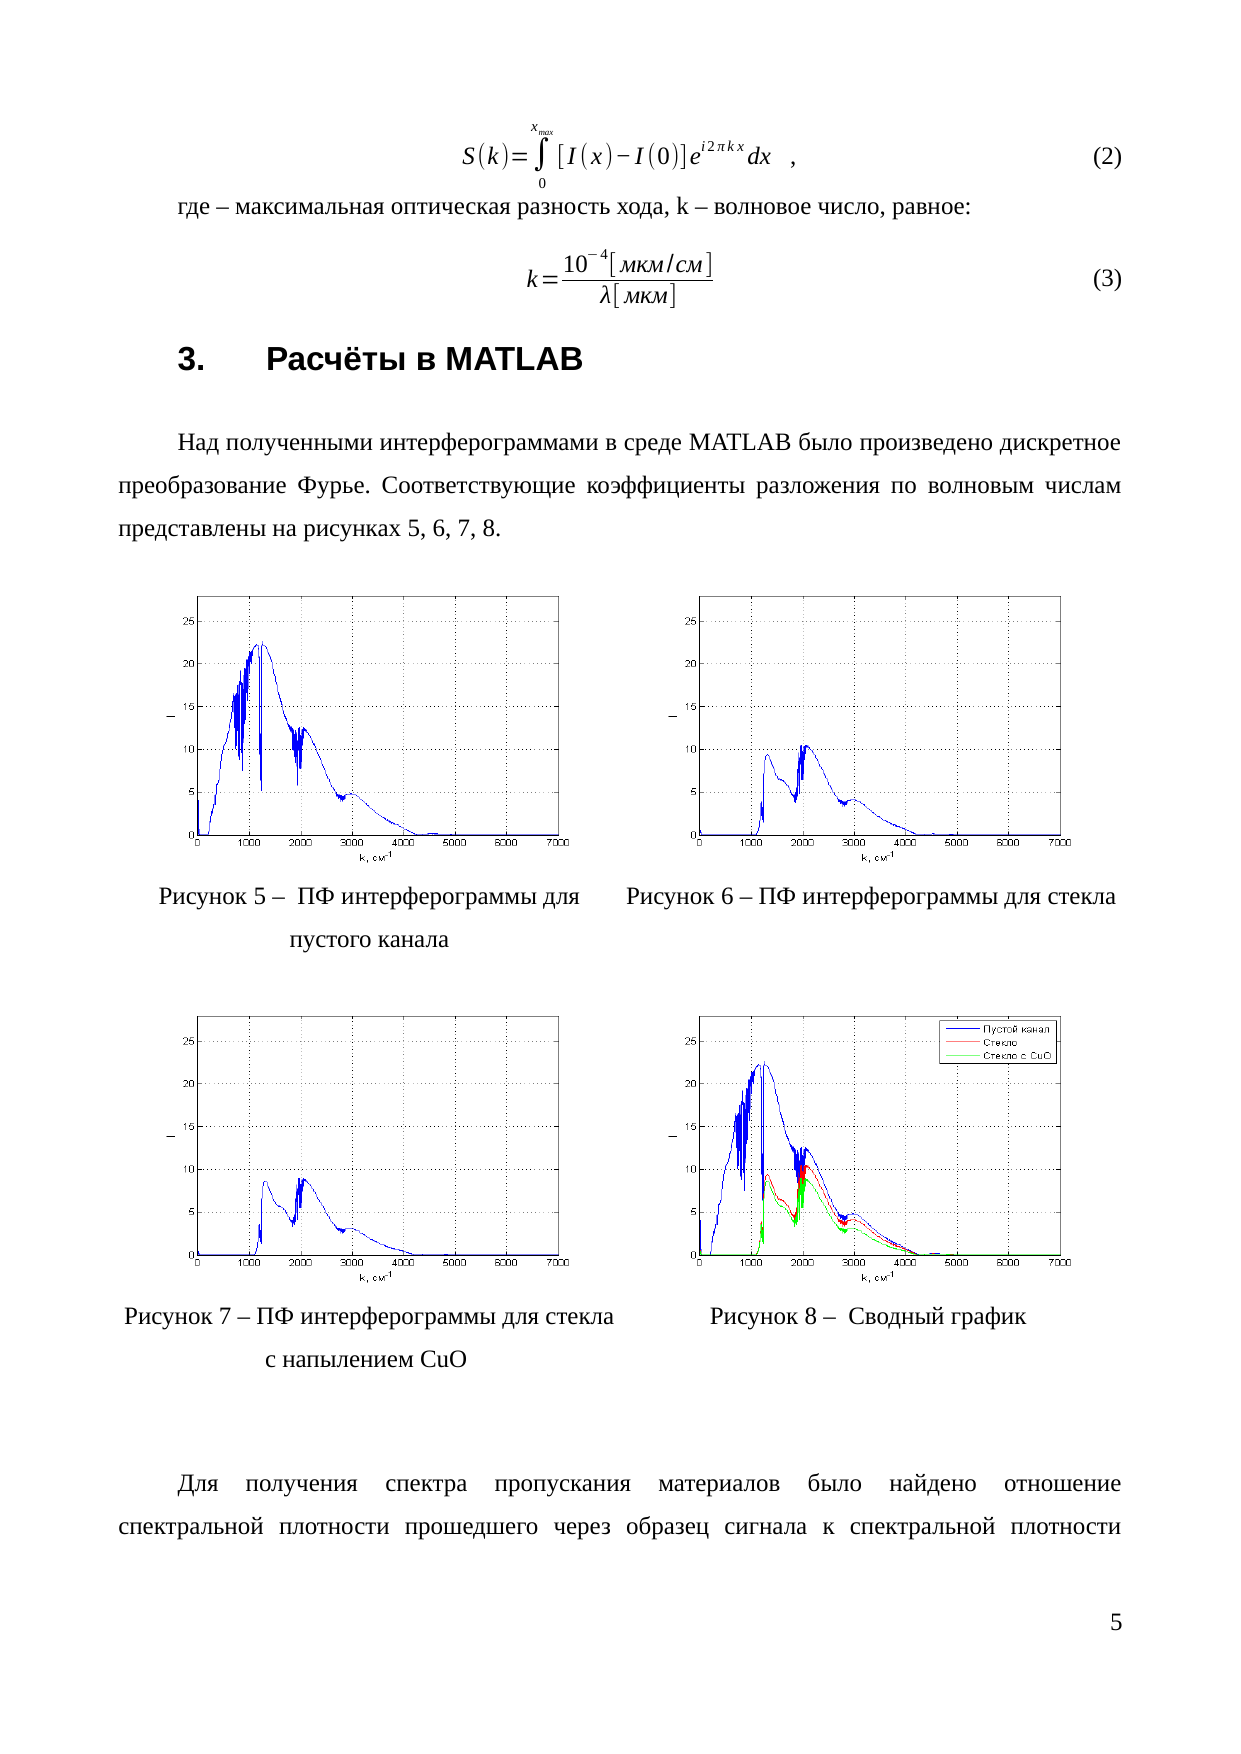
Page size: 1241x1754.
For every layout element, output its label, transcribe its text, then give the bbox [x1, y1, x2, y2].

picture [639, 573, 1104, 867]
picture [137, 573, 602, 867]
table_header Рисунок 6 – ПФ интерферограммы для стекла [620, 568, 1122, 988]
text (3) [118, 246, 1122, 310]
text где – максимальная оптическая разность хода, k – волновое число, равное: [118, 191, 1122, 220]
text Над полученными интерферограммами в среде MATLAB было произведено дискретное преобразование Фурье. Соответствующие коэффициенты разложения по волновым числам представлены на рисунках 5, 6, 7, 8. [118, 427, 1122, 542]
subtitle Расчёты в MATLAB [118, 339, 1122, 378]
table_cell Рисунок 8 – Сводный график [620, 988, 1122, 1413]
text Для получения спектра пропускания материалов было найдено отношение спектральной плотности прошедшего через образец сигнала к спектральной плотности [118, 1468, 1122, 1539]
table_cell Рисунок 7 – ПФ интерферограммы для стекла с напылением CuO [118, 988, 620, 1413]
table_header Рисунок 5 – ПФ интерферограммы для пустого канала [118, 568, 620, 988]
text , (2) [118, 118, 1122, 191]
picture [137, 993, 602, 1287]
picture [639, 993, 1104, 1287]
